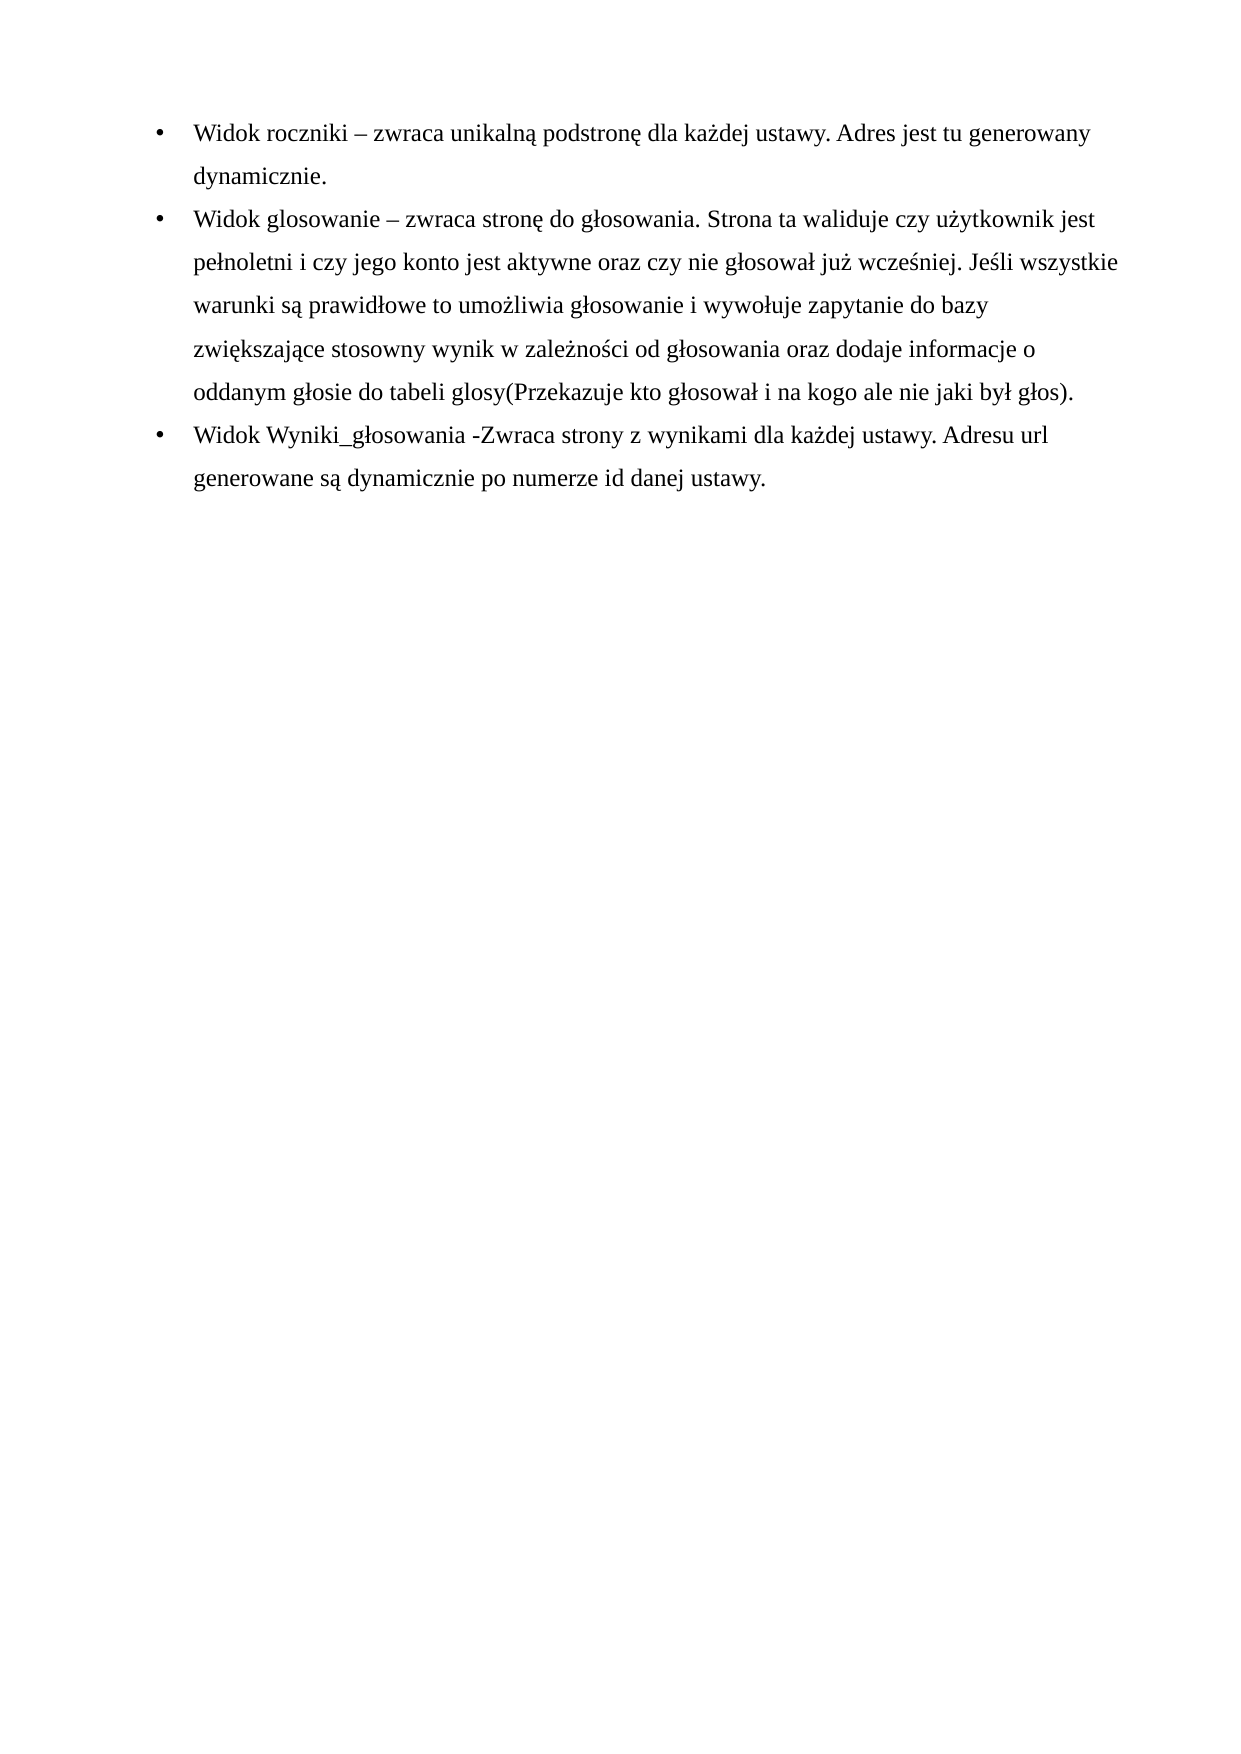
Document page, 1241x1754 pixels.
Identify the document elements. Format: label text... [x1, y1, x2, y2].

list Widok glosowanie – zwraca stronę do głosowania. Strona ta waliduje czy użytkownik jest pełnoletni i czy jego konto jest aktywne oraz czy nie głosował już wcześniej. Jeśli wszystkie warunki są prawidłowe to umożliwia głosowanie i wywołuje zapytanie do bazy zwiększające stosowny wynik w zależności od głosowania oraz dodaje informacje o oddanym głosie do tabeli glosy(Przekazuje kto głosował i na kogo ale nie jaki był głos). [156, 204, 1122, 406]
list Widok roczniki – zwraca unikalną podstronę dla każdej ustawy. Adres jest tu generowany dynamicznie. [156, 118, 1122, 190]
list Widok Wyniki_głosowania -Zwraca strony z wynikami dla każdej ustawy. Adresu url generowane są dynamicznie po numerze id danej ustawy. [156, 420, 1122, 492]
